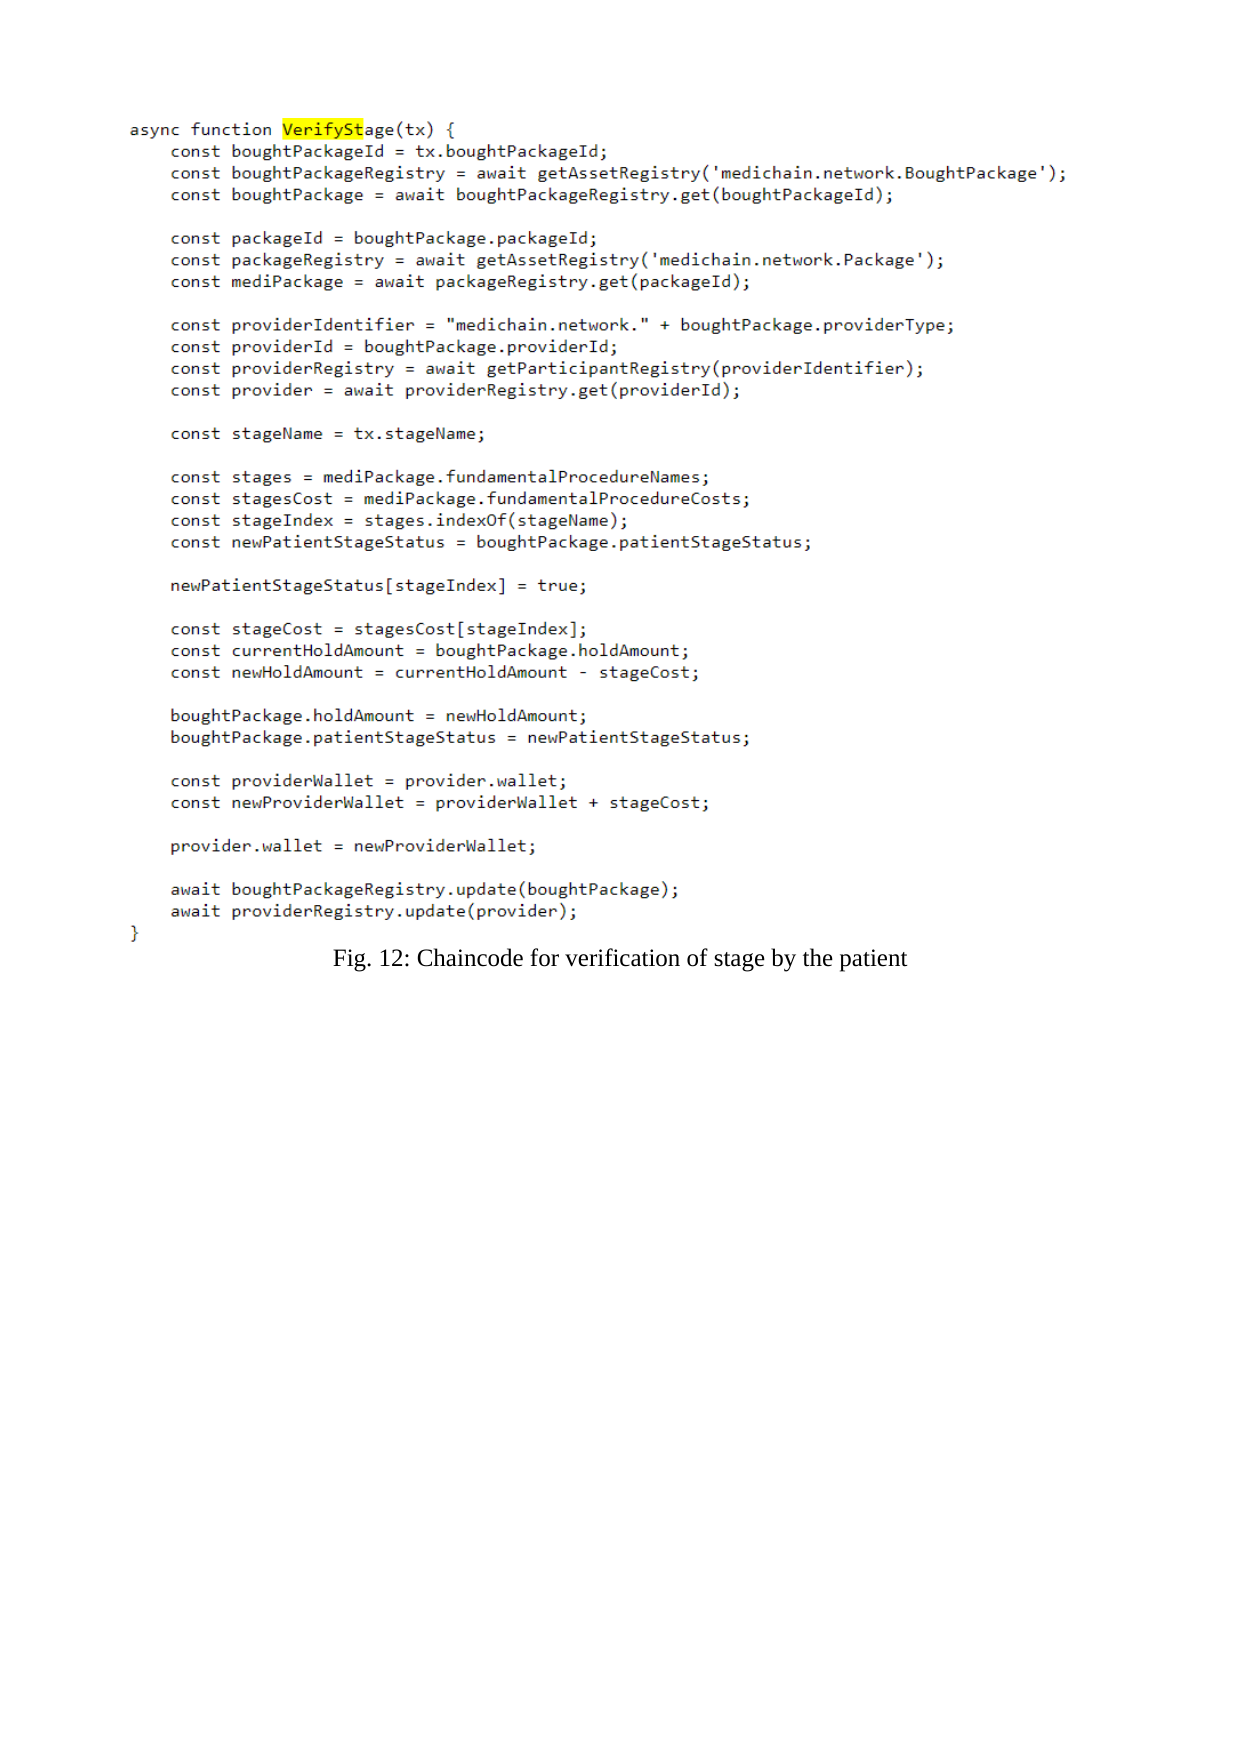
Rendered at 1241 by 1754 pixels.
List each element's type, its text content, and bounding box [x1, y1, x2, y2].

text Fig. 12: Chaincode for verification of stage by the patient [118, 943, 1122, 972]
picture [118, 118, 1076, 944]
